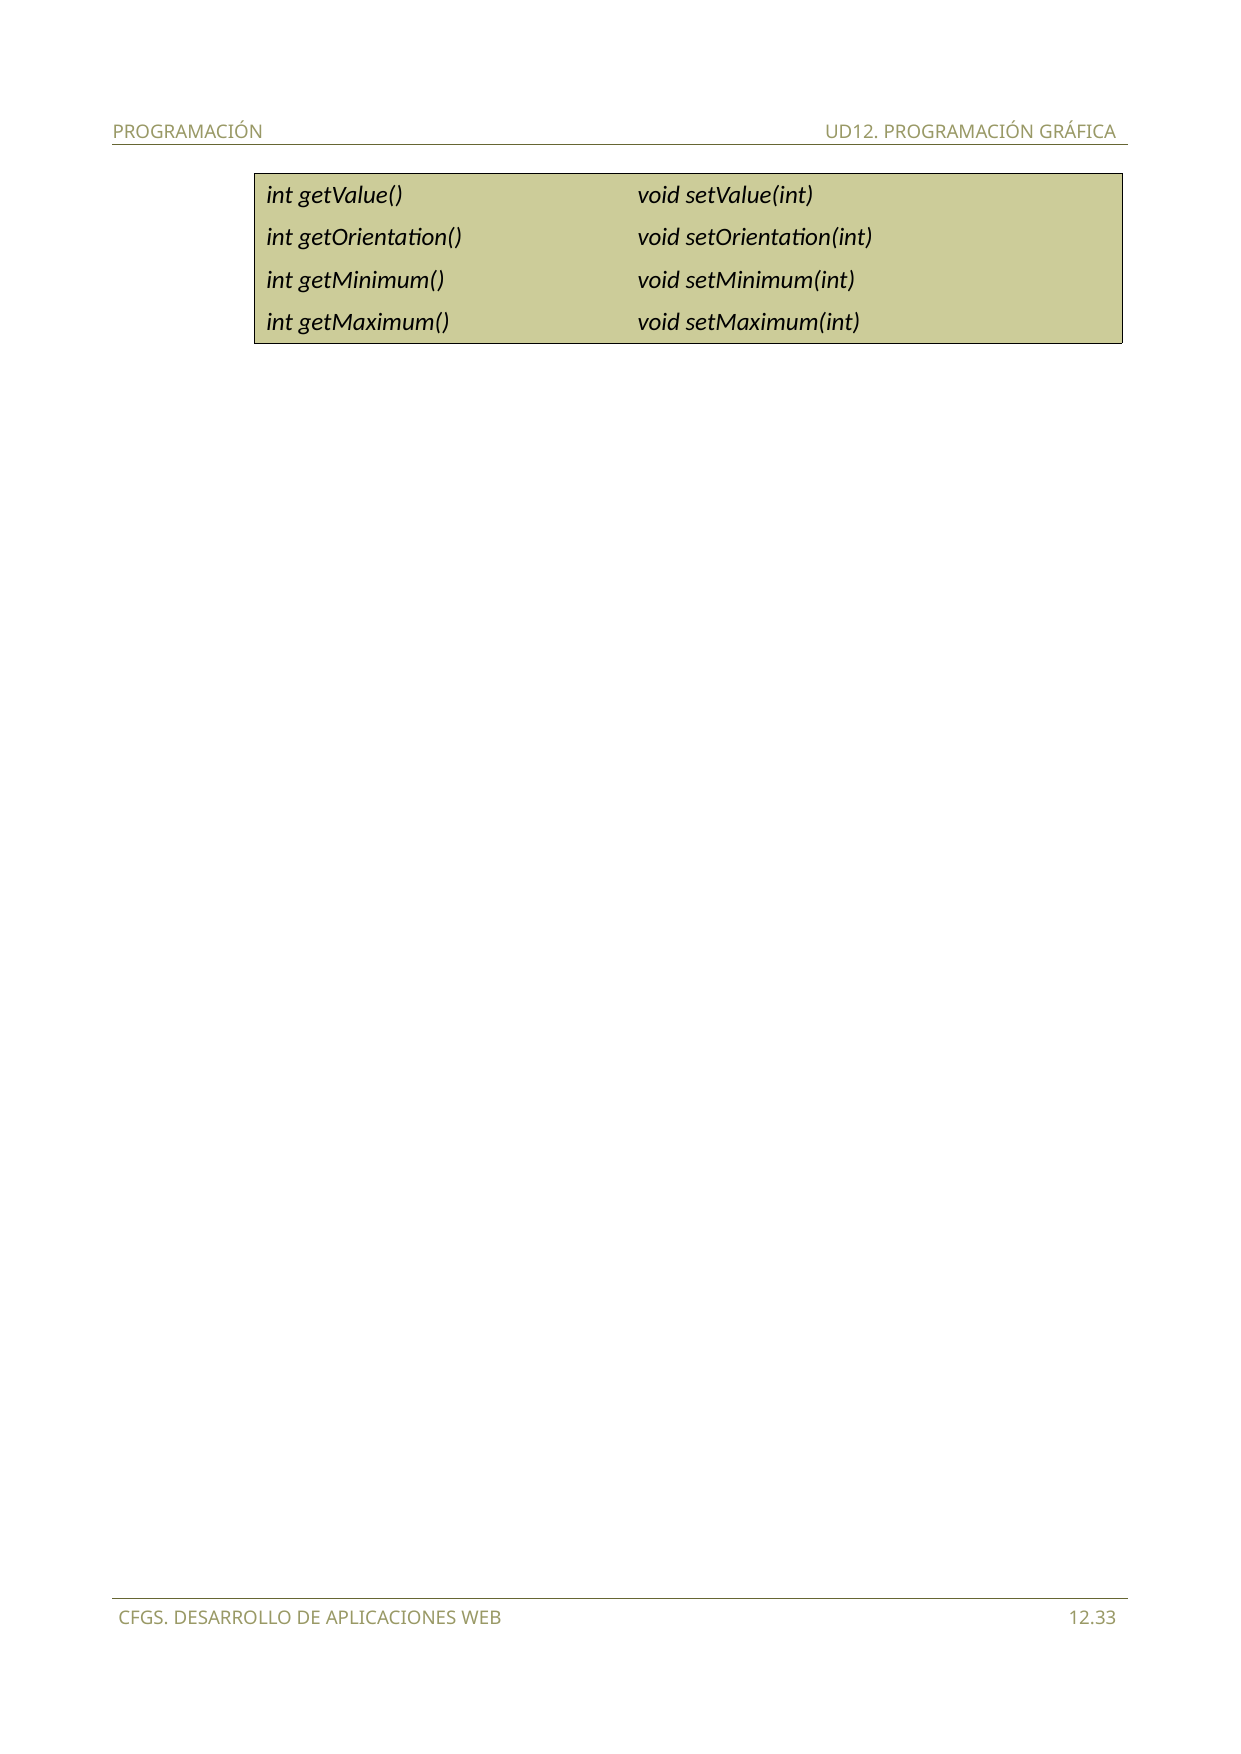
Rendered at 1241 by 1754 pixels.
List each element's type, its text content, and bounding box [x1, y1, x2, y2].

text int getValue() void setValue(int) [255, 174, 1122, 210]
text int getMinimum() void setMinimum(int) [255, 258, 1122, 294]
text int getMaximum() void setMaximum(int) [255, 300, 1122, 343]
text int getOrientation() void setOrientation(int) [255, 216, 1122, 252]
